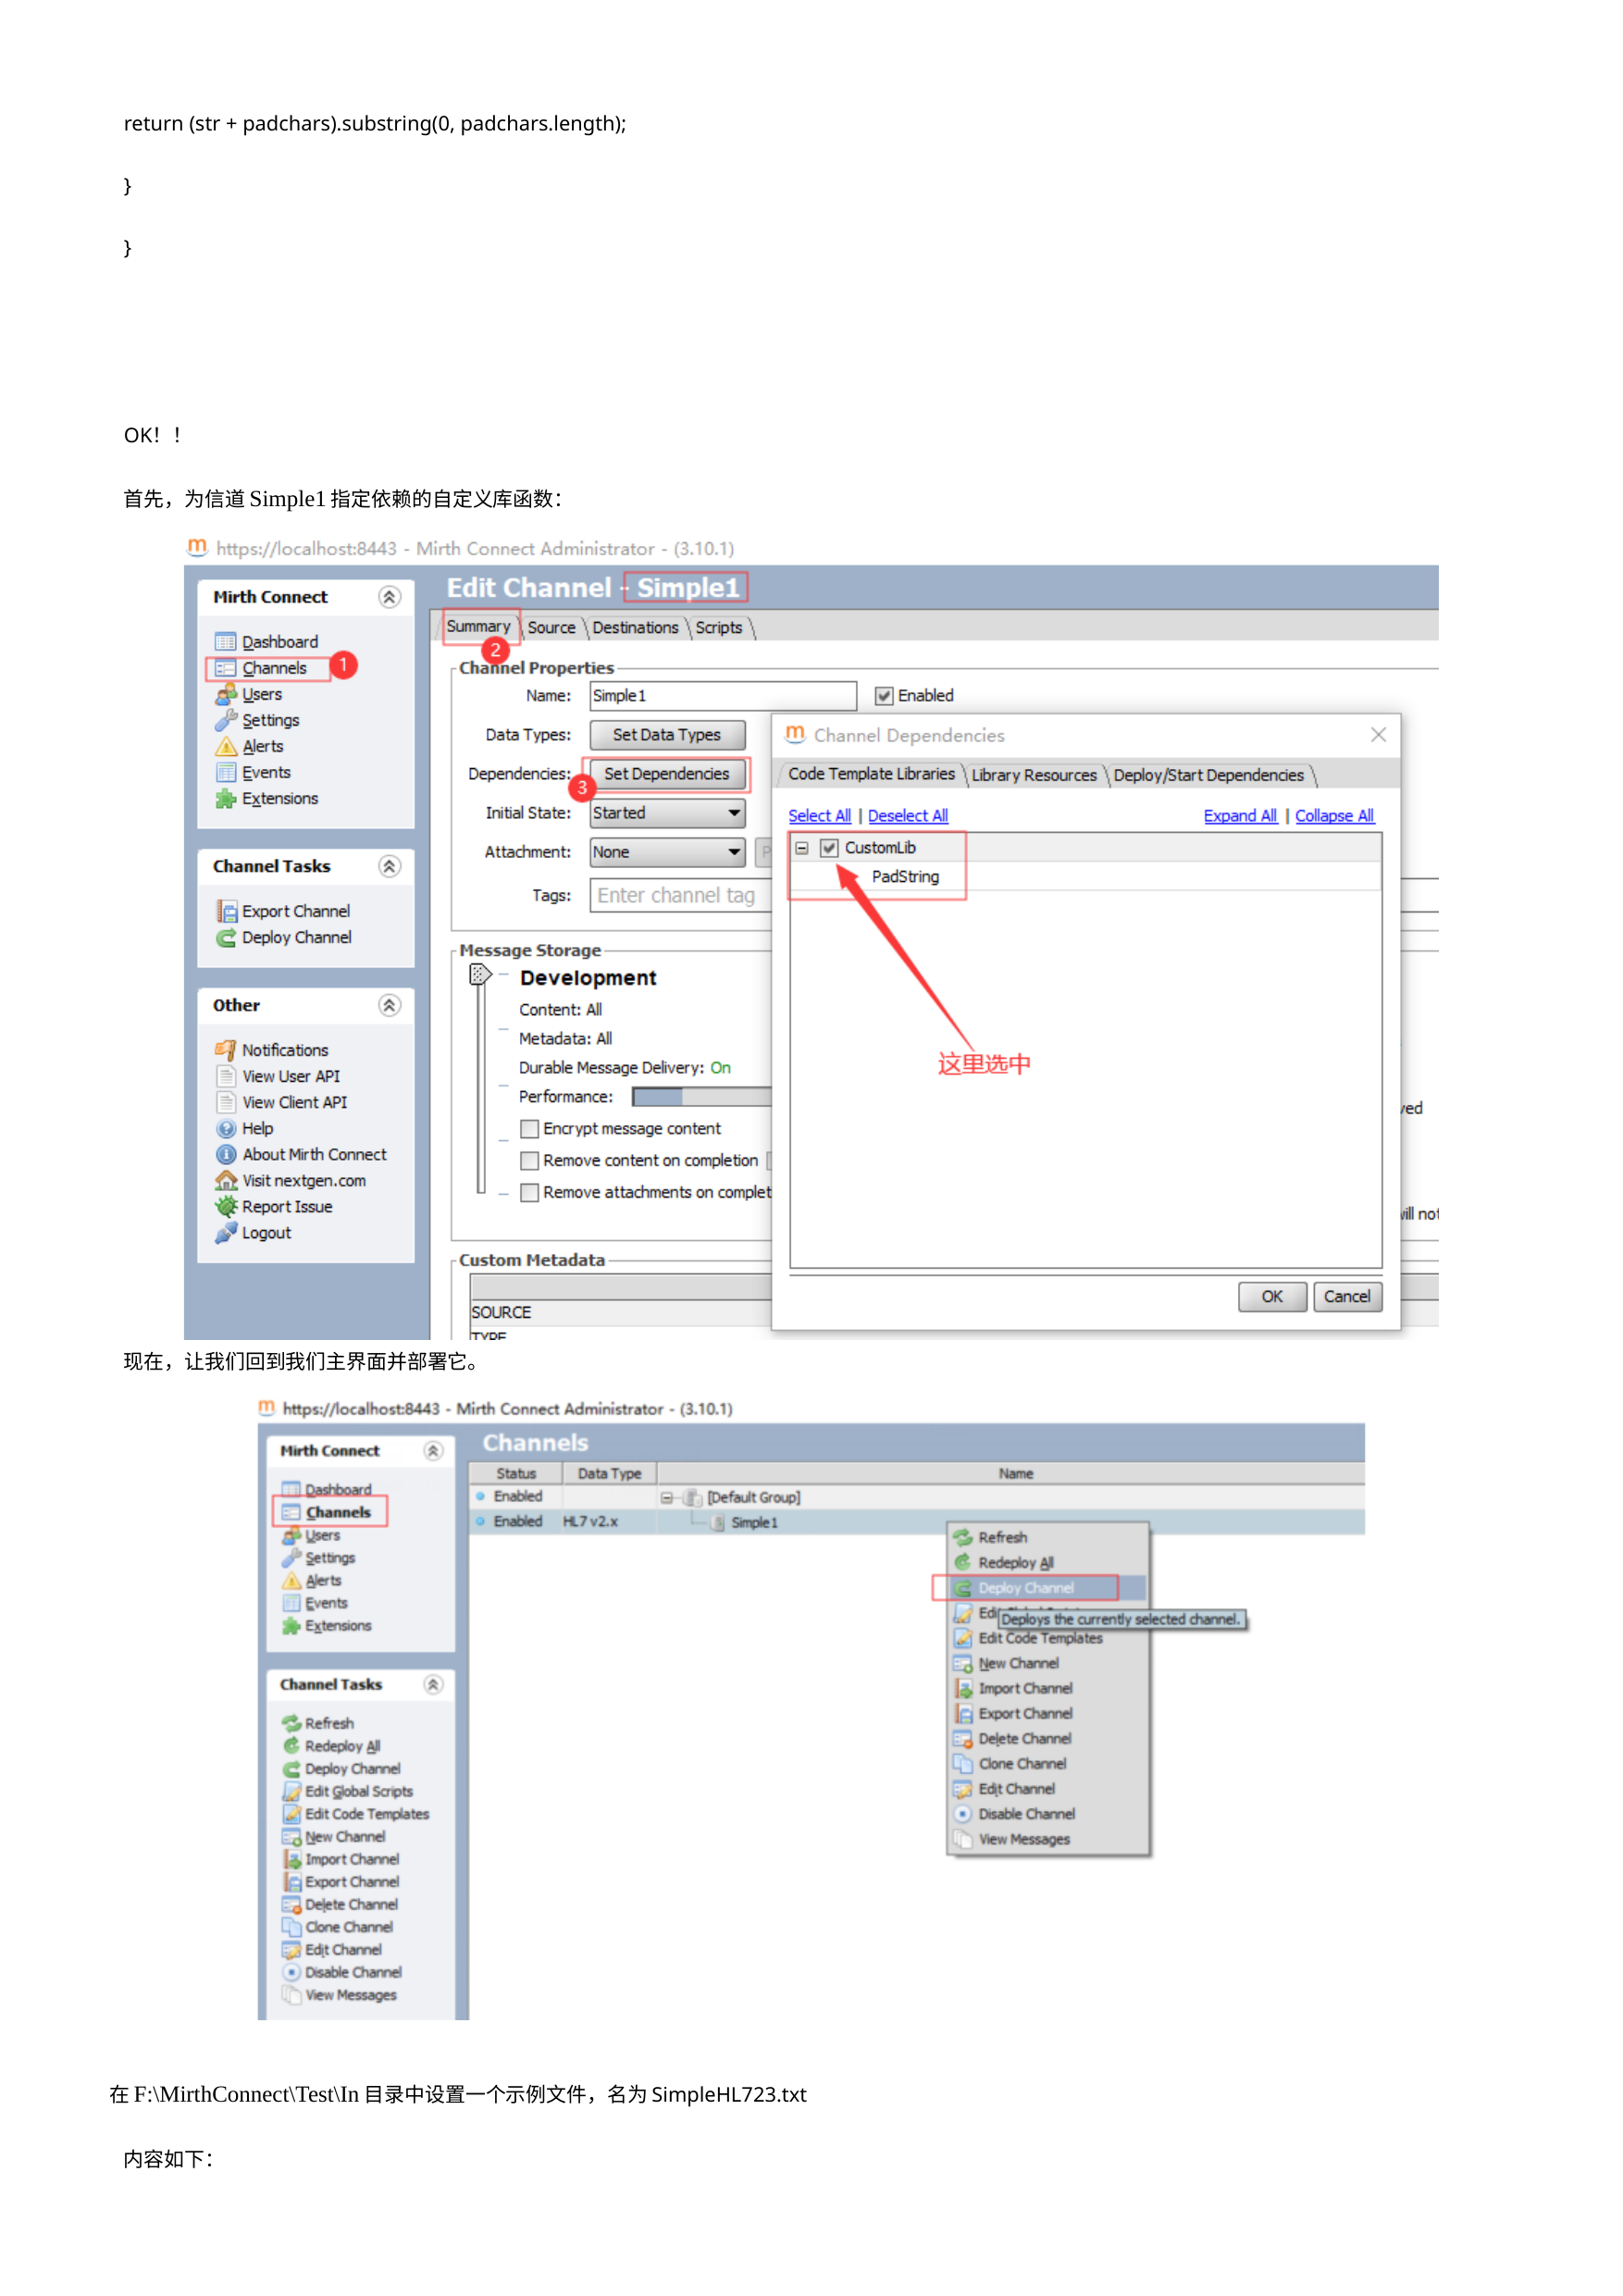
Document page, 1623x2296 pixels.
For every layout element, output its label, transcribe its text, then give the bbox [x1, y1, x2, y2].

text return (str + padchars).substring(0, padchars.length); [124, 109, 1499, 137]
text 在F:\MirthConnect\Test\In目录中设置一个示例文件，名为SimpleHL723.txt [109, 2079, 1499, 2108]
picture [257, 1395, 1366, 2020]
text 首先，为信道Simple1指定依赖的自定义库函数： [124, 483, 1499, 513]
text } [124, 171, 1499, 199]
text OK！！ [124, 419, 1499, 449]
text } [124, 233, 1499, 261]
text 现在，让我们回到我们主界面并部署它。 [124, 548, 1499, 1375]
picture [183, 533, 1439, 1340]
text 内容如下： [124, 2143, 1499, 2172]
